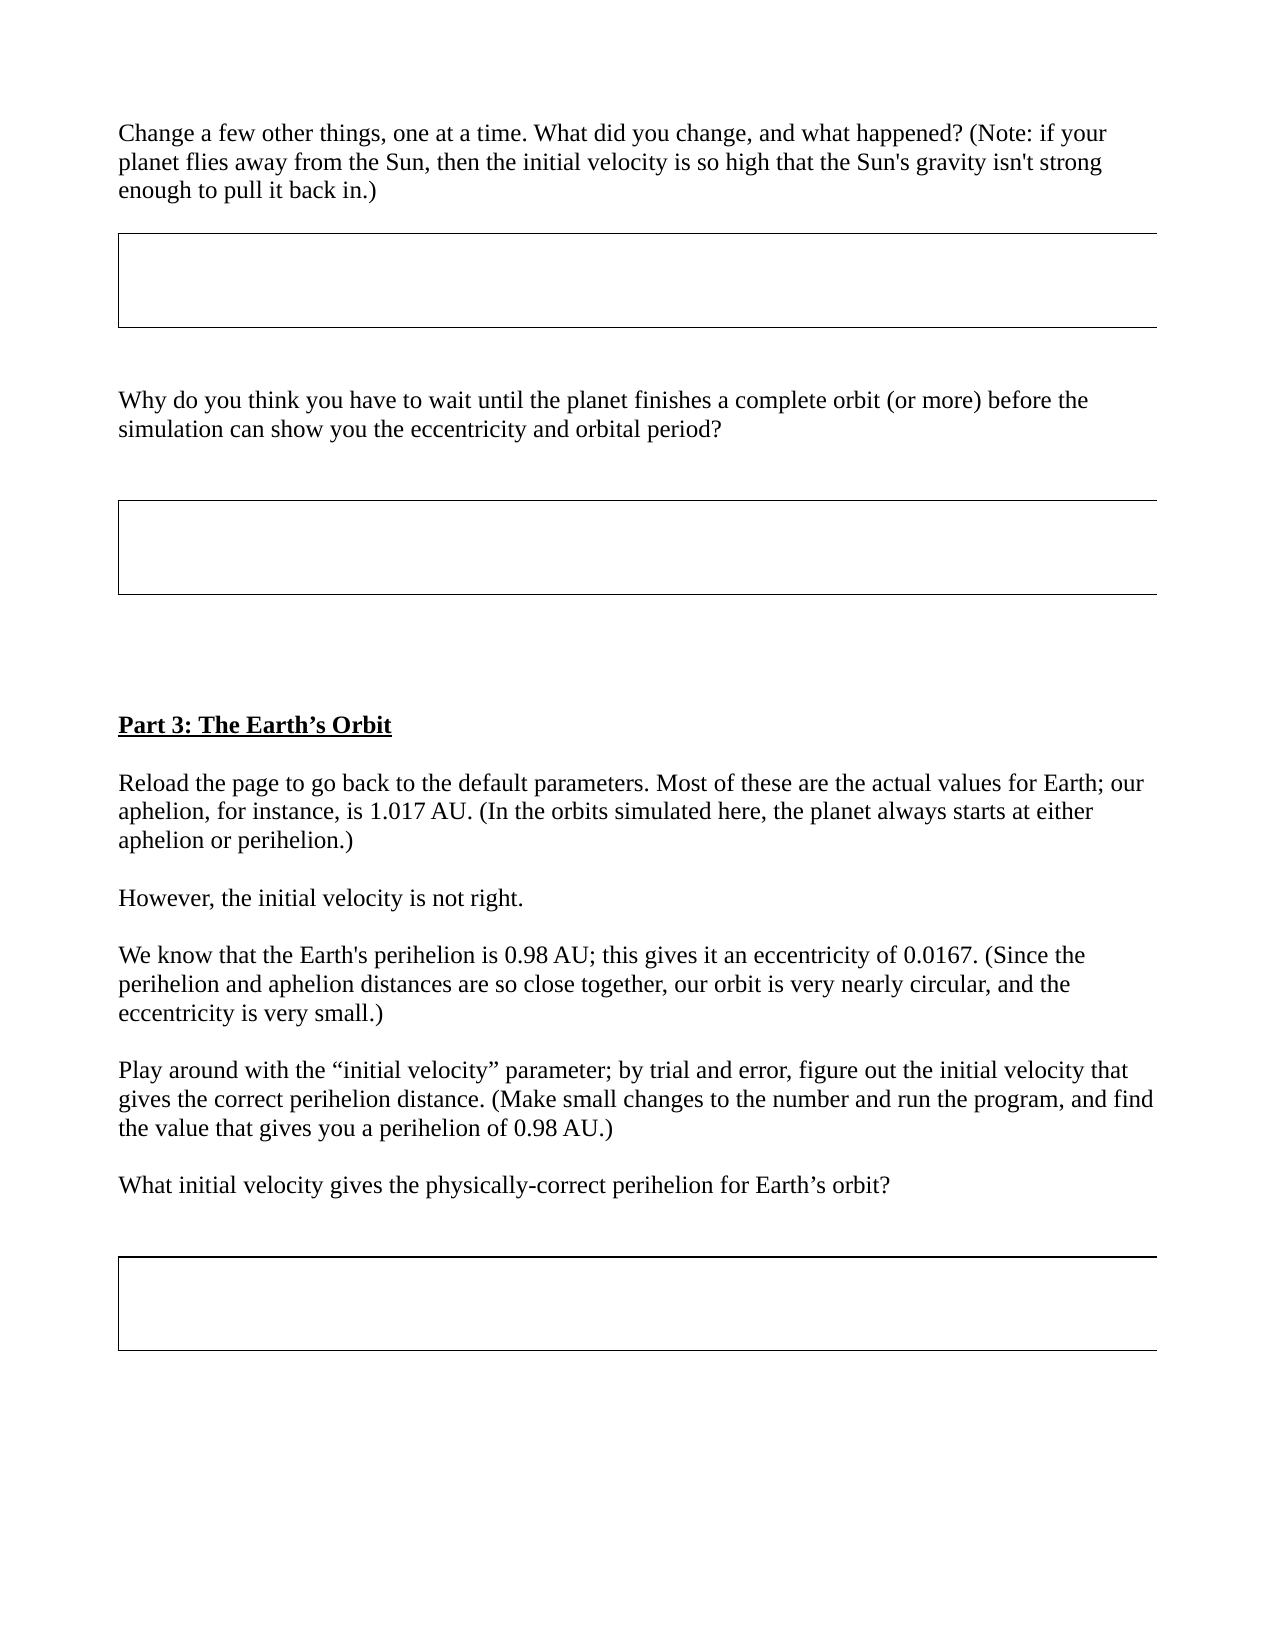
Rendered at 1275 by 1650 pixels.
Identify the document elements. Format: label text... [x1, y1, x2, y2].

table_header [119, 234, 1157, 327]
text We know that the Earth's perihelion is 0.98 AU; this gives it an eccentricity of 0.0167. (Since the perihelion and aphelion distances are so close together, our orbit is very nearly circular, and the eccentricity is very small.) [118, 940, 1157, 1026]
table_header [119, 501, 1157, 594]
text What initial velocity gives the physically-correct perihelion for Earth’s orbit? [118, 1170, 1157, 1199]
text Why do you think you have to wait until the planet finishes a complete orbit (or more) before the simulation can show you the eccentricity and orbital period? [118, 385, 1157, 443]
table_header [119, 1258, 1157, 1350]
text Part 3: The Earth’s Orbit [118, 710, 1157, 739]
text However, the initial velocity is not right. [118, 883, 1157, 911]
text Reload the page to go back to the default parameters. Most of these are the actual values for Earth; our aphelion, for instance, is 1.017 AU. (In the orbits simulated here, the planet always starts at either aphelion or perihelion.) [118, 768, 1157, 854]
text Change a few other things, one at a time. What did you change, and what happened? (Note: if your planet flies away from the Sun, then the initial velocity is so high that the Sun's gravity isn't strong enough to pull it back in.) [118, 118, 1157, 204]
text Play around with the “initial velocity” parameter; by trial and error, figure out the initial velocity that gives the correct perihelion distance. (Make small changes to the number and run the program, and find the value that gives you a perihelion of 0.98 AU.) [118, 1055, 1157, 1141]
